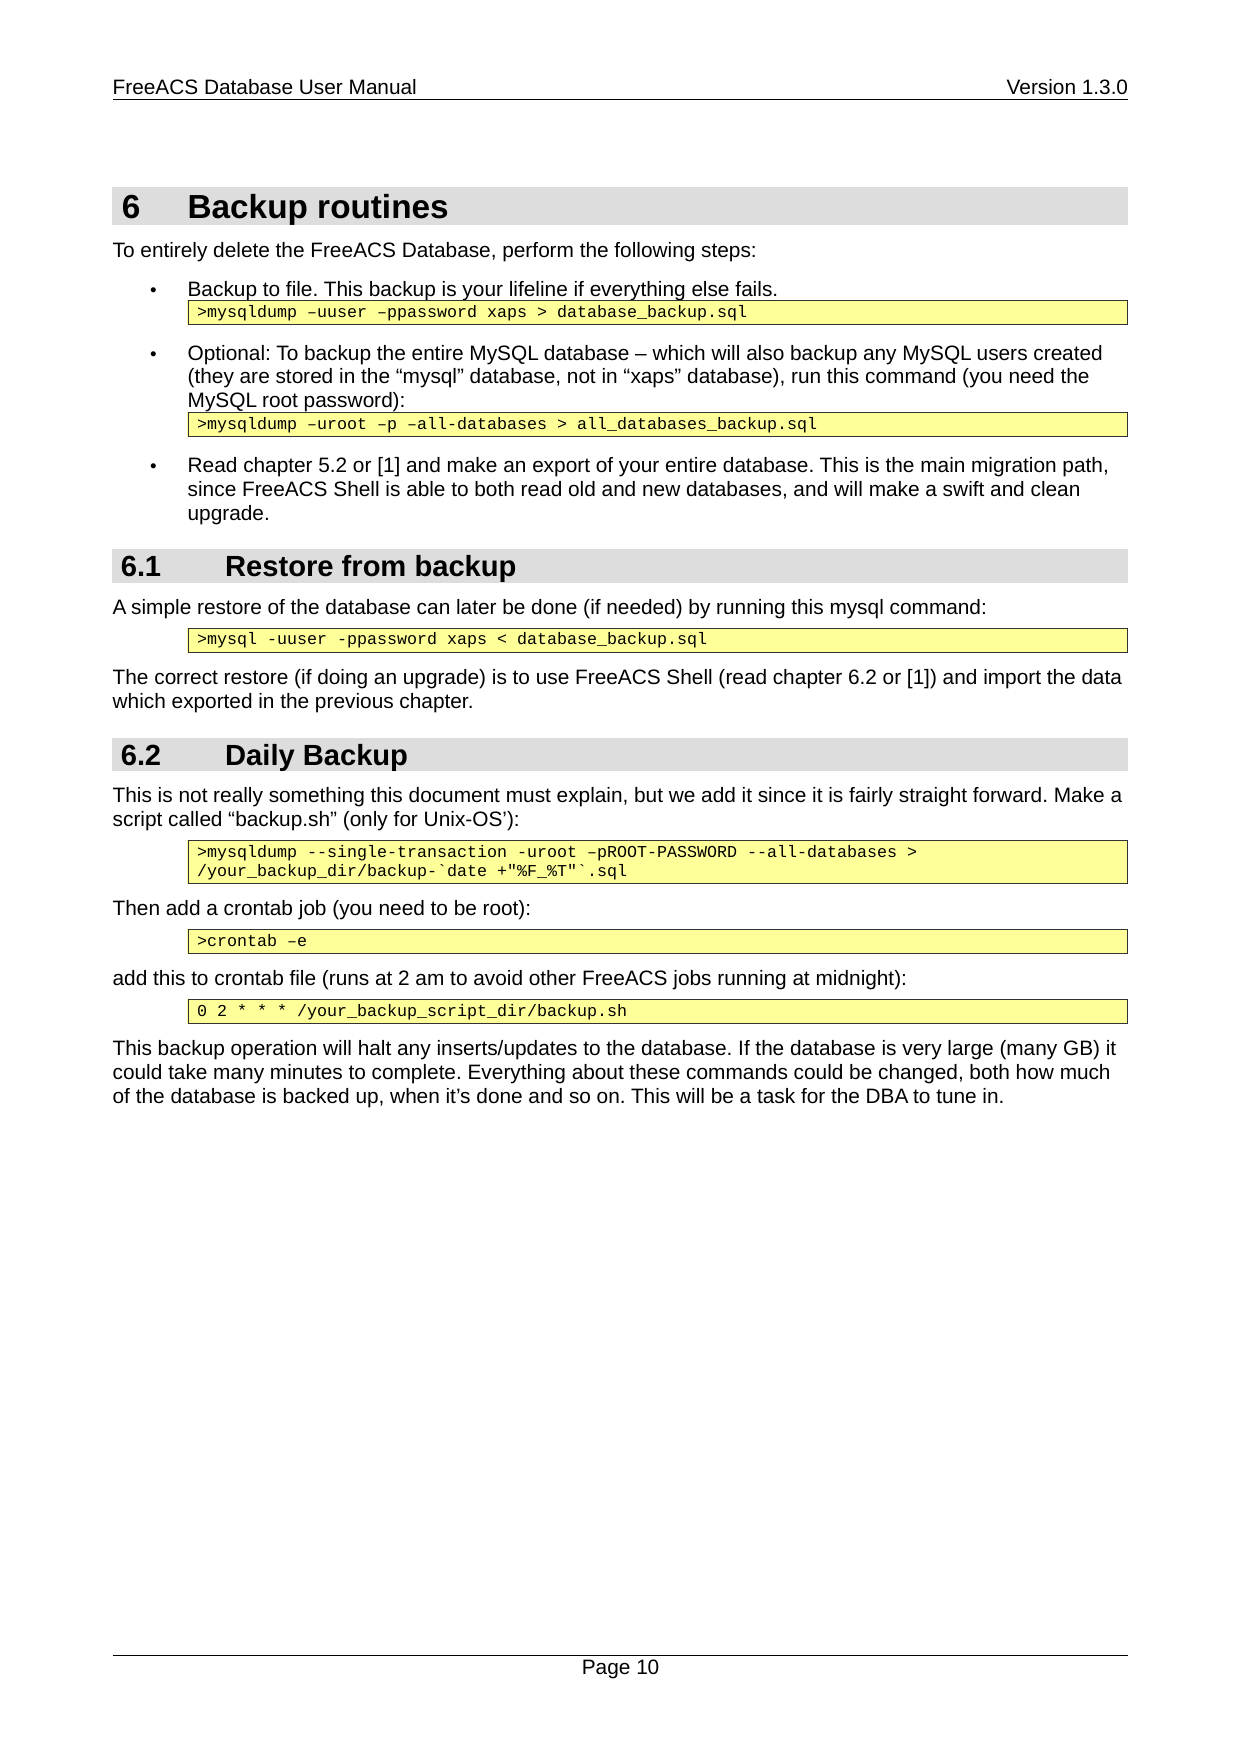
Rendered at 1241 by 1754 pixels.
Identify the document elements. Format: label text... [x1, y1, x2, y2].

list Backup to file. This backup is your lifeline if everything else fails. [150, 276, 1128, 300]
subtitle Backup routines [112, 187, 1128, 225]
list Read chapter 5.2 or [1] and make an export of your entire database. This is the main migration path, since FreeACS Shell is able to both read old and new databases, and will make a swift and clean upgrade. [150, 452, 1128, 524]
text A simple restore of the database can later be done (if needed) by running this mysql command: [112, 595, 1128, 619]
subtitle Restore from backup [112, 549, 1128, 583]
text >mysqldump --single-transaction -uroot –pROOT-PASSWORD --all-databases > /your_backup_dir/backup-`date +"%F_%T"`.sql [189, 841, 1127, 883]
text The correct restore (if doing an upgrade) is to use FreeACS Shell (read chapter 6.2 or [1]) and import the data which exported in the previous chapter. [112, 665, 1128, 713]
text >mysqldump –uroot –p –all-databases > all_databases_backup.sql [189, 413, 1127, 436]
text 0 2 * * * /your_backup_script_dir/backup.sh [189, 1000, 1127, 1023]
subtitle Daily Backup [112, 738, 1128, 771]
text Then add a crontab job (you need to be root): [112, 896, 1128, 920]
text >mysqldump –uuser –ppassword xaps > database_backup.sql [189, 301, 1127, 324]
text This is not really something this document must explain, but we add it since it is fairly straight forward. Make a script called “backup.sh” (only for Unix-OS’): [112, 783, 1128, 831]
text add this to crontab file (runs at 2 am to avoid other FreeACS jobs running at midnight): [112, 966, 1128, 990]
text This backup operation will halt any inserts/updates to the database. If the database is very large (many GB) it could take many minutes to complete. Everything about these commands could be changed, both how much of the database is backed up, when it’s done and so on. This will be a task for the DBA to tune in. [112, 1036, 1128, 1108]
text To entirely delete the FreeACS Database, perform the following steps: [112, 237, 1128, 261]
list Optional: To backup the entire MySQL database – which will also backup any MySQL users created (they are stored in the “mysql” database, not in “xaps” database), run this command (you need the MySQL root password): [150, 340, 1128, 412]
text >crontab –e [189, 930, 1127, 953]
text >mysql -uuser -ppassword xaps < database_backup.sql [189, 629, 1127, 652]
